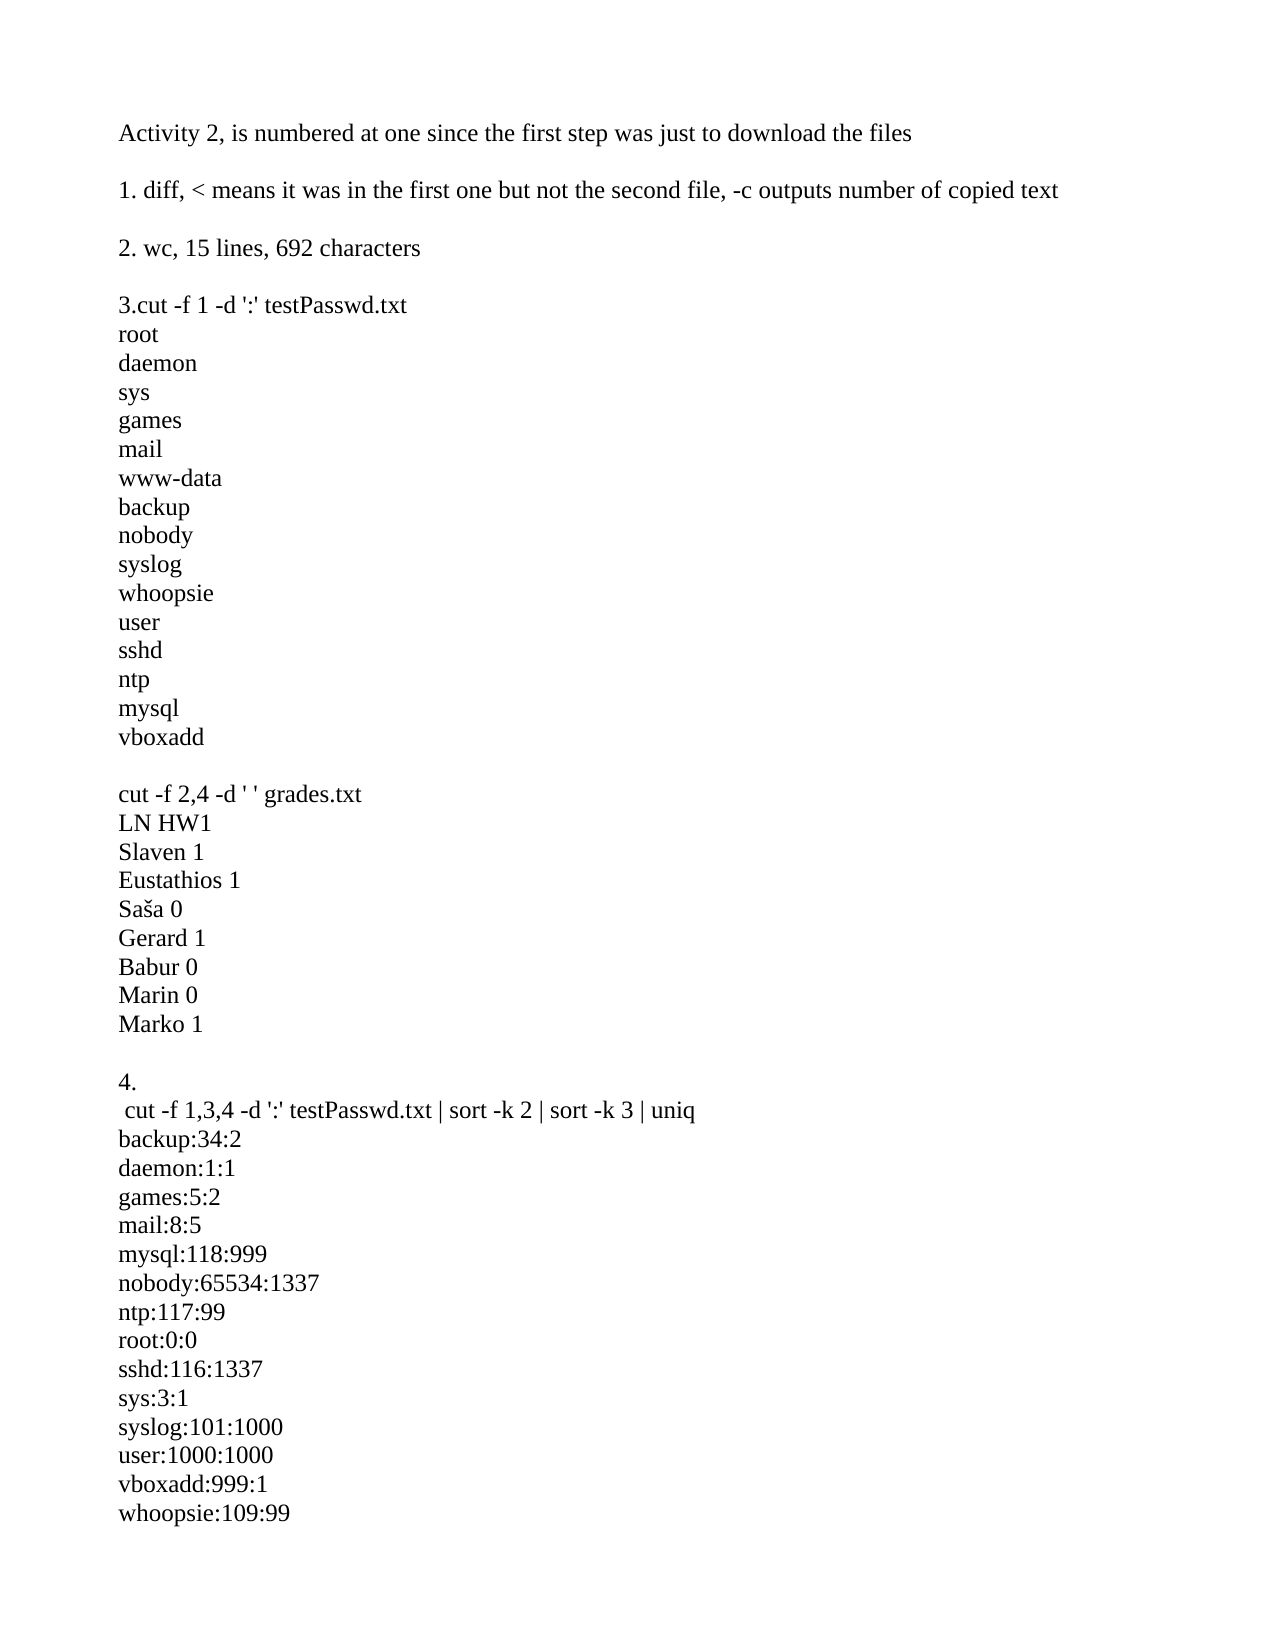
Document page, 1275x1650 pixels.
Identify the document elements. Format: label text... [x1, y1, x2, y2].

text user [118, 607, 1157, 636]
text Gerard 1 [118, 923, 1157, 952]
text syslog [118, 549, 1157, 578]
text www-data [118, 463, 1157, 492]
text daemon [118, 348, 1157, 377]
text Marin 0 [118, 981, 1157, 1009]
text 3.cut -f 1 -d ':' testPasswd.txt [118, 291, 1157, 319]
text cut -f 1,3,4 -d ':' testPasswd.txt | sort -k 2 | sort -k 3 | uniq [118, 1096, 1157, 1124]
text Slaven 1 [118, 837, 1157, 866]
text LN HW1 [118, 808, 1157, 837]
text sys:3:1 [118, 1383, 1157, 1412]
text sys [118, 377, 1157, 406]
text vboxadd [118, 722, 1157, 751]
text sshd:116:1337 [118, 1354, 1157, 1383]
text mail [118, 434, 1157, 463]
text ntp [118, 664, 1157, 693]
text daemon:1:1 [118, 1153, 1157, 1182]
text Activity 2, is numbered at one since the first step was just to download the files [118, 118, 1157, 147]
text root:0:0 [118, 1326, 1157, 1354]
text nobody [118, 521, 1157, 549]
text mysql:118:999 [118, 1239, 1157, 1268]
text 4. [118, 1067, 1157, 1096]
text cut -f 2,4 -d ' ' grades.txt [118, 779, 1157, 808]
text backup:34:2 [118, 1124, 1157, 1153]
text 2. wc, 15 lines, 692 characters [118, 233, 1157, 262]
text vboxadd:999:1 [118, 1469, 1157, 1498]
text mail:8:5 [118, 1211, 1157, 1239]
text Marko 1 [118, 1009, 1157, 1038]
text mysql [118, 693, 1157, 722]
text sshd [118, 636, 1157, 664]
text user:1000:1000 [118, 1441, 1157, 1469]
text games [118, 406, 1157, 434]
text whoopsie [118, 578, 1157, 607]
text games:5:2 [118, 1182, 1157, 1211]
text root [118, 319, 1157, 348]
text nobody:65534:1337 [118, 1268, 1157, 1297]
text backup [118, 492, 1157, 521]
text 1. diff, < means it was in the first one but not the second file, -c outputs number of copied text [118, 176, 1157, 204]
text Saša 0 [118, 894, 1157, 923]
text ntp:117:99 [118, 1297, 1157, 1326]
text whoopsie:109:99 [118, 1498, 1157, 1527]
text Eustathios 1 [118, 866, 1157, 894]
text Babur 0 [118, 952, 1157, 981]
text syslog:101:1000 [118, 1412, 1157, 1441]
